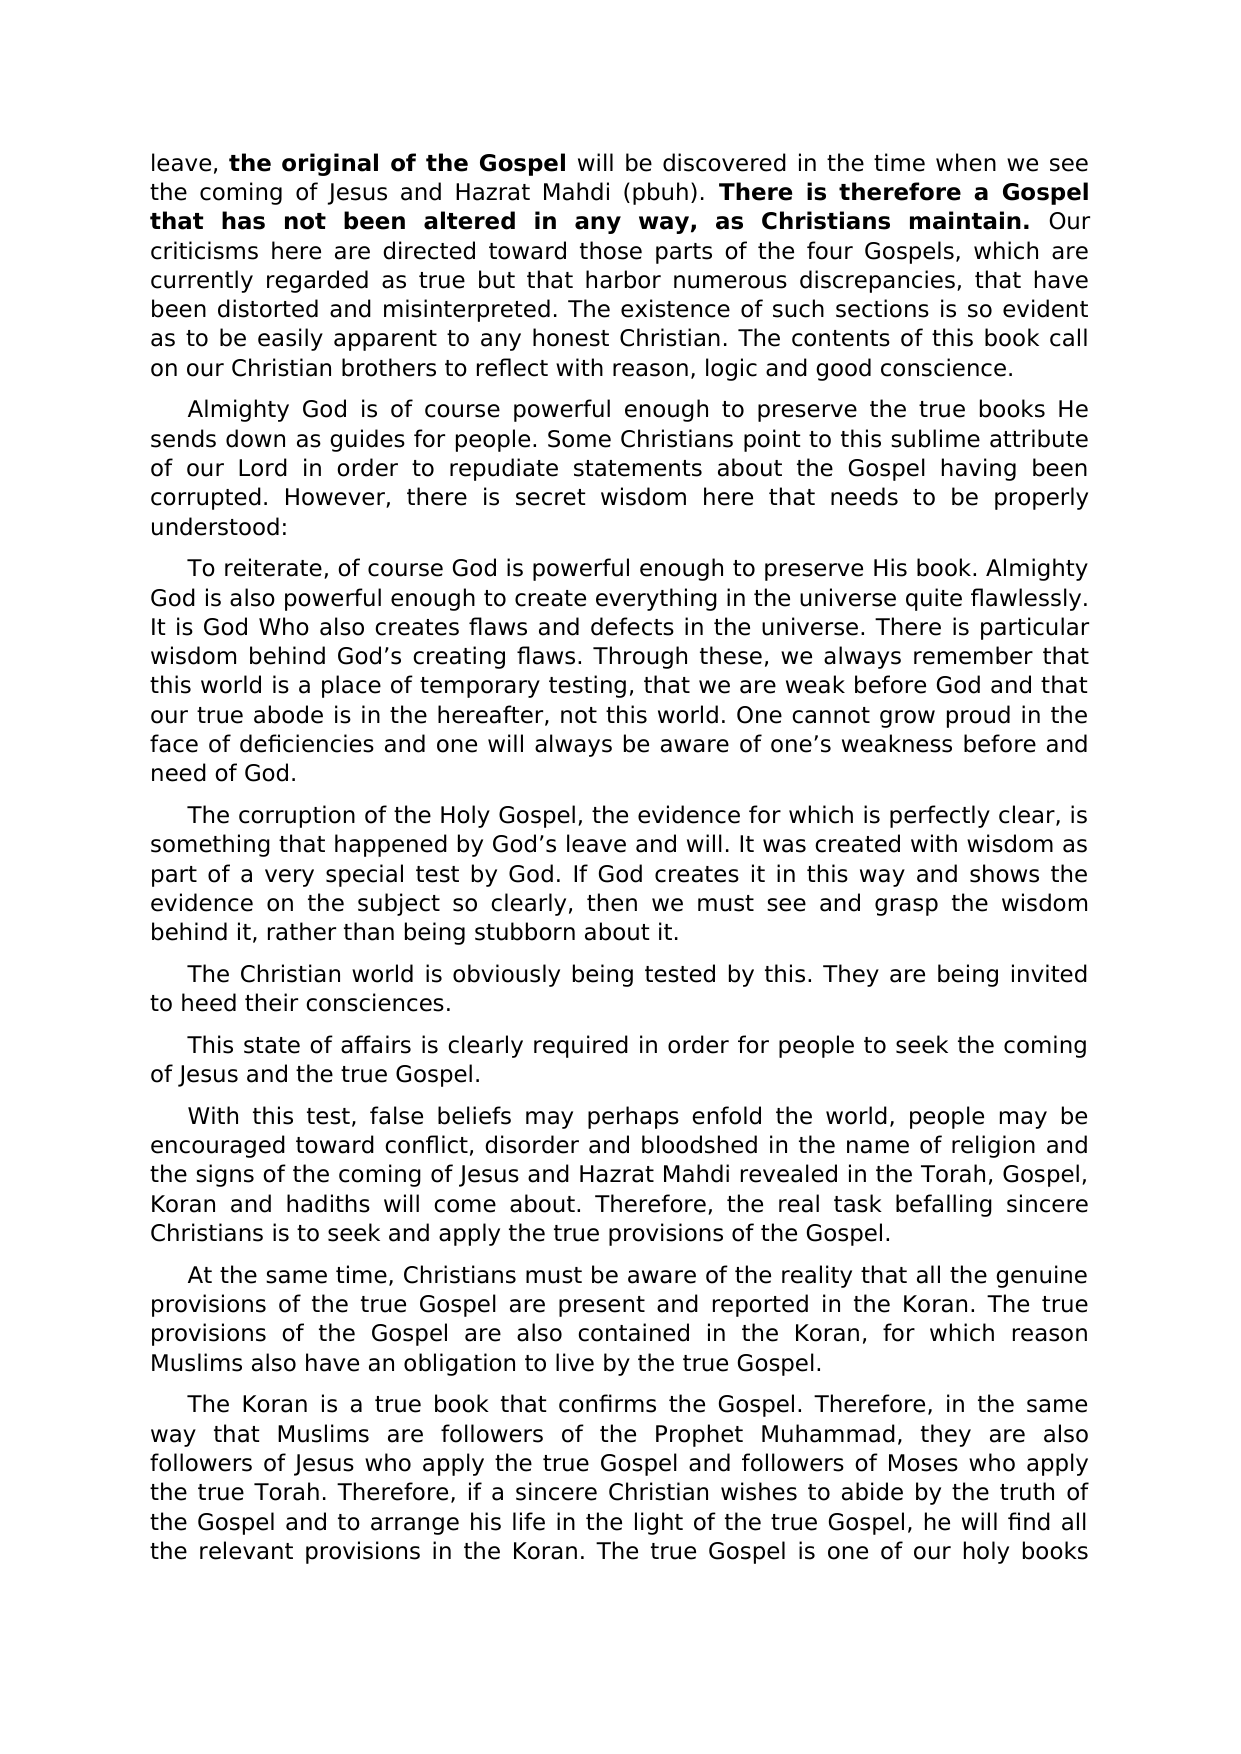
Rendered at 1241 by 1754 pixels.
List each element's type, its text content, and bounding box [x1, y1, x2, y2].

text To reiterate, of course God is powerful enough to preserve His book. Almighty God is also powerful enough to create everything in the universe quite flawlessly. It is God Who also creates flaws and defects in the universe. There is particular wisdom behind God’s creating flaws. Through these, we always remember that this world is a place of temporary testing, that we are weak before God and that our true abode is in the hereafter, not this world. One cannot grow proud in the face of deficiencies and one will always be aware of one’s weakness before and need of God. [150, 556, 1090, 787]
text The corruption of the Holy Gospel, the evidence for which is perfectly clear, is something that happened by God’s leave and will. It was created with wisdom as part of a very special test by God. If God creates it in this way and shows the evidence on the subject so clearly, then we must see and grasp the wisdom behind it, rather than being stubborn about it. [150, 802, 1090, 946]
text The Christian world is obviously being tested by this. They are being invited to heed their consciences. [150, 961, 1090, 1017]
text At the same time, Christians must be aware of the reality that all the genuine provisions of the true Gospel are present and reported in the Koran. The true provisions of the Gospel are also contained in the Koran, for which reason Muslims also have an obligation to live by the true Gospel. [150, 1262, 1090, 1376]
text With this test, false beliefs may perhaps enfold the world, people may be encouraged toward conflict, disorder and bloodshed in the name of religion and the signs of the coming of Jesus and Hazrat Mahdi revealed in the Torah, Gospel, Koran and hadiths will come about. Therefore, the real task befalling sincere Christians is to seek and apply the true provisions of the Gospel. [150, 1103, 1090, 1247]
text The Koran is a true book that confirms the Gospel. Therefore, in the same way that Muslims are followers of the Prophet Muhammad, they are also followers of Jesus who apply the true Gospel and followers of Moses who apply the true Torah. Therefore, if a sincere Christian wishes to abide by the truth of the Gospel and to arrange his life in the light of the true Gospel, he will find all the relevant provisions in the Koran. The true Gospel is one of our holy books [150, 1392, 1090, 1564]
text Almighty God is of course powerful enough to preserve the true books He sends down as guides for people. Some Christians point to this sublime attribute of our Lord in order to repudiate statements about the Gospel having been corrupted. However, there is secret wisdom here that needs to be properly understood: [150, 397, 1090, 540]
text leave, the original of the Gospel will be discovered in the time when we see the coming of Jesus and Hazrat Mahdi (pbuh). There is therefore a Gospel that has not been altered in any way, as Christians maintain. Our criticisms here are directed toward those parts of the four Gospels, which are currently regarded as true but that harbor numerous discrepancies, that have been distorted and misinterpreted. The existence of such sections is so evident as to be easily apparent to any honest Christian. The contents of this book call on our Christian brothers to reflect with reason, logic and good conscience. [150, 150, 1090, 382]
text This state of affairs is clearly required in order for people to seek the coming of Jesus and the true Gospel. [150, 1032, 1090, 1088]
